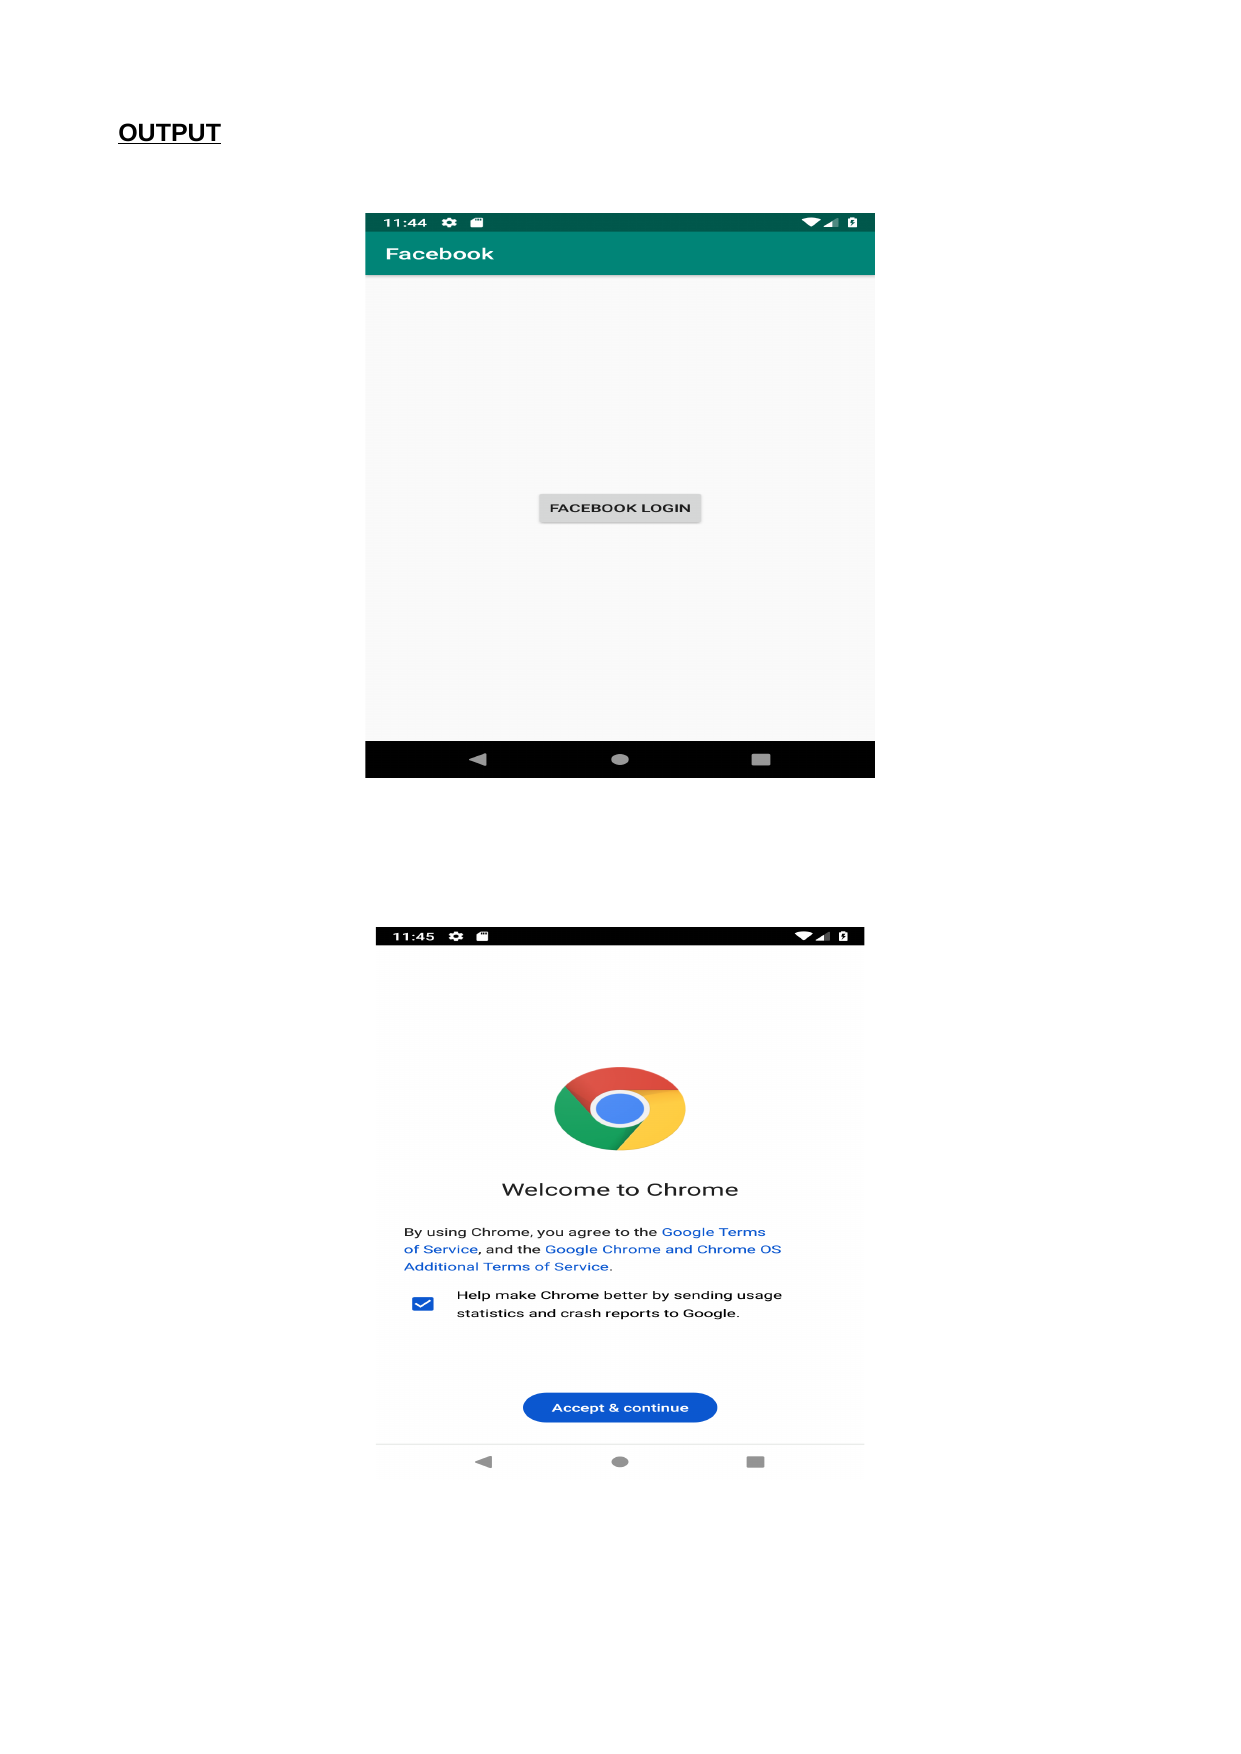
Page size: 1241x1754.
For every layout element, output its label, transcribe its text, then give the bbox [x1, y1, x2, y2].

text OUTPUT [118, 118, 1122, 147]
picture [375, 927, 865, 1480]
picture [365, 213, 875, 778]
